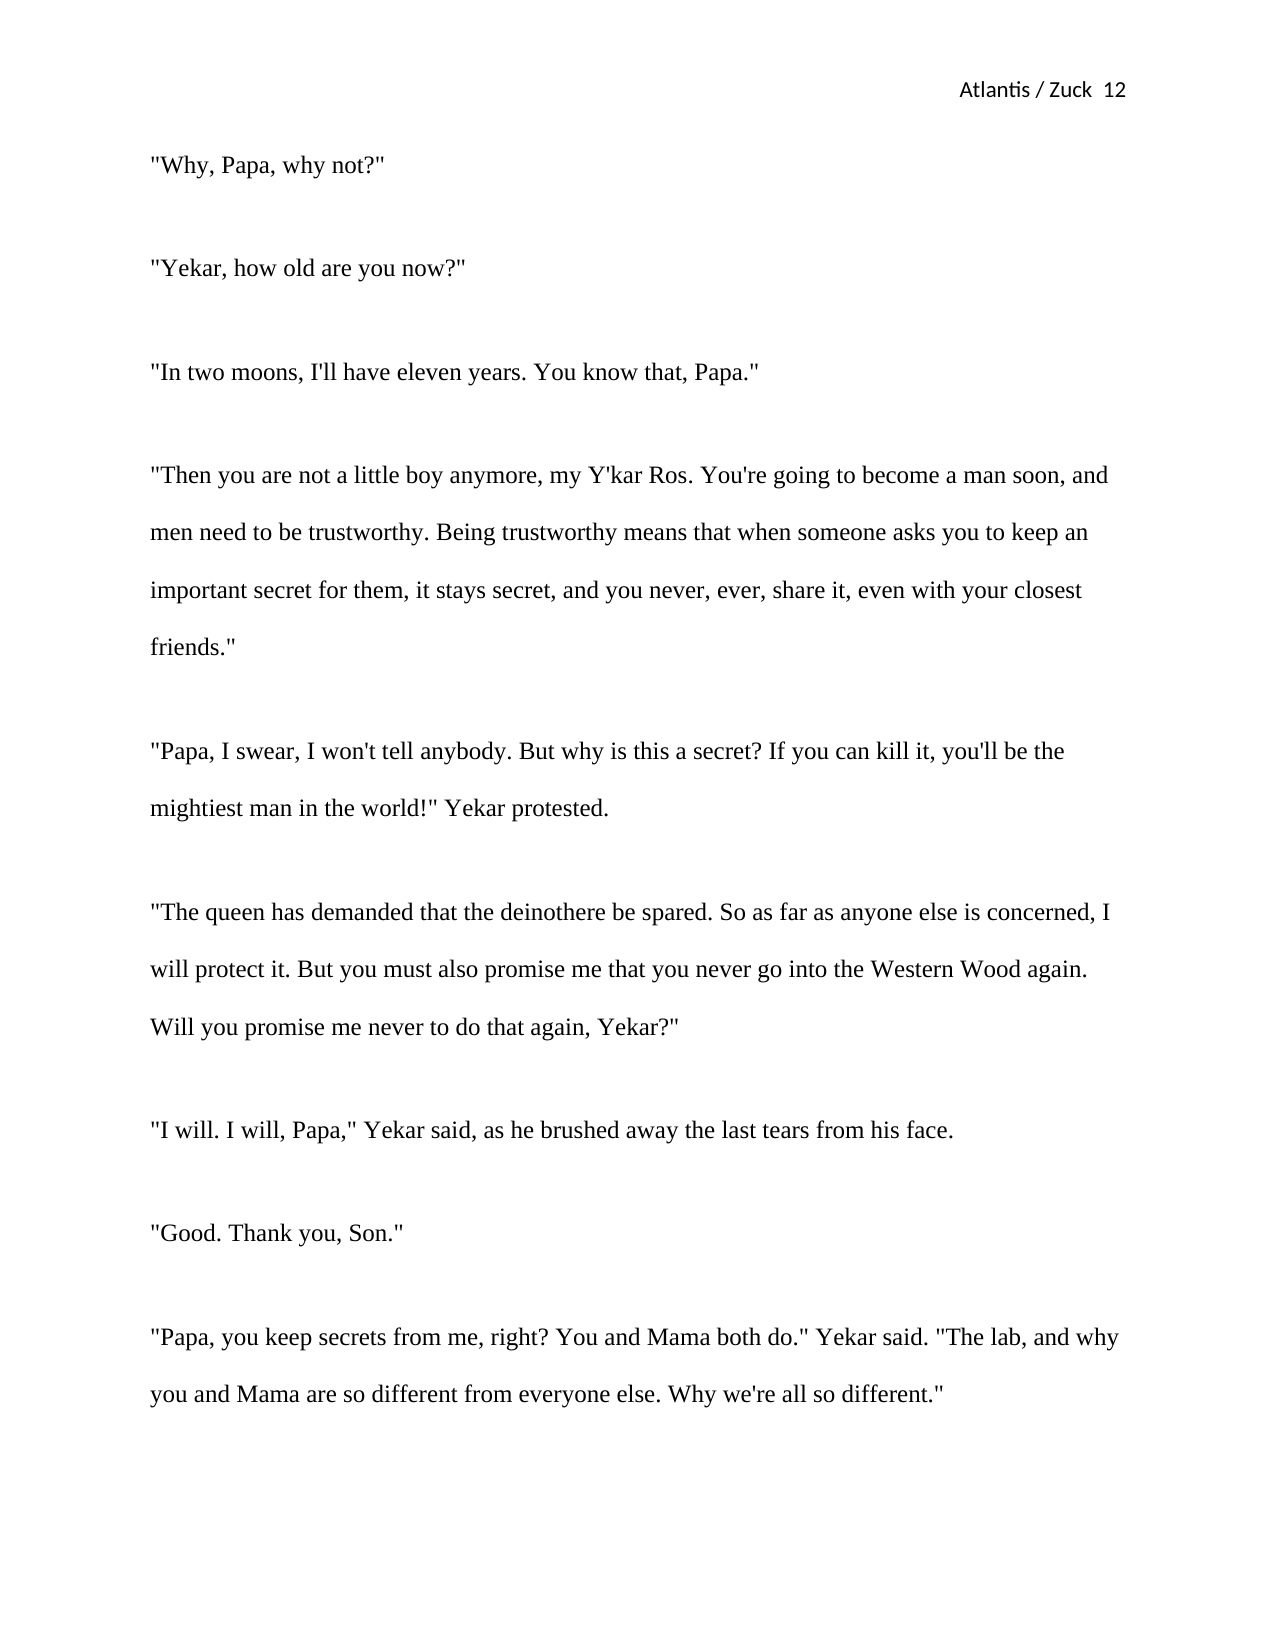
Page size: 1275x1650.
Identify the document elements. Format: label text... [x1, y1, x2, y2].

text "In two moons, I'll have eleven years. You know that, Papa." [150, 357, 1125, 385]
text "Yekar, how old are you now?" [150, 253, 1125, 282]
text "Good. Thank you, Son." [150, 1218, 1125, 1247]
text "The queen has demanded that the deinothere be spared. So as far as anyone else is concerned, I will protect it. But you must also promise me that you never go into the Western Wood again. Will you promise me never to do that again, Yekar?" [150, 897, 1125, 1040]
text "I will. I will, Papa," Yekar said, as he brushed away the last tears from his face. [150, 1115, 1125, 1144]
text "Why, Papa, why not?" [150, 150, 1125, 179]
text "Papa, I swear, I won't tell anybody. But why is this a secret? If you can kill it, you'll be the mightiest man in the world!" Yekar protested. [150, 736, 1125, 822]
text "Papa, you keep secrets from me, right? You and Mama both do." Yekar said. "The lab, and why you and Mama are so different from everyone else. Why we're all so different." [150, 1322, 1125, 1408]
text "Then you are not a little boy anymore, my Y'kar Ros. You're going to become a man soon, and men need to be trustworthy. Being trustworthy means that when someone asks you to keep an important secret for them, it stays secret, and you never, ever, share it, even with your closest friends." [150, 460, 1125, 661]
